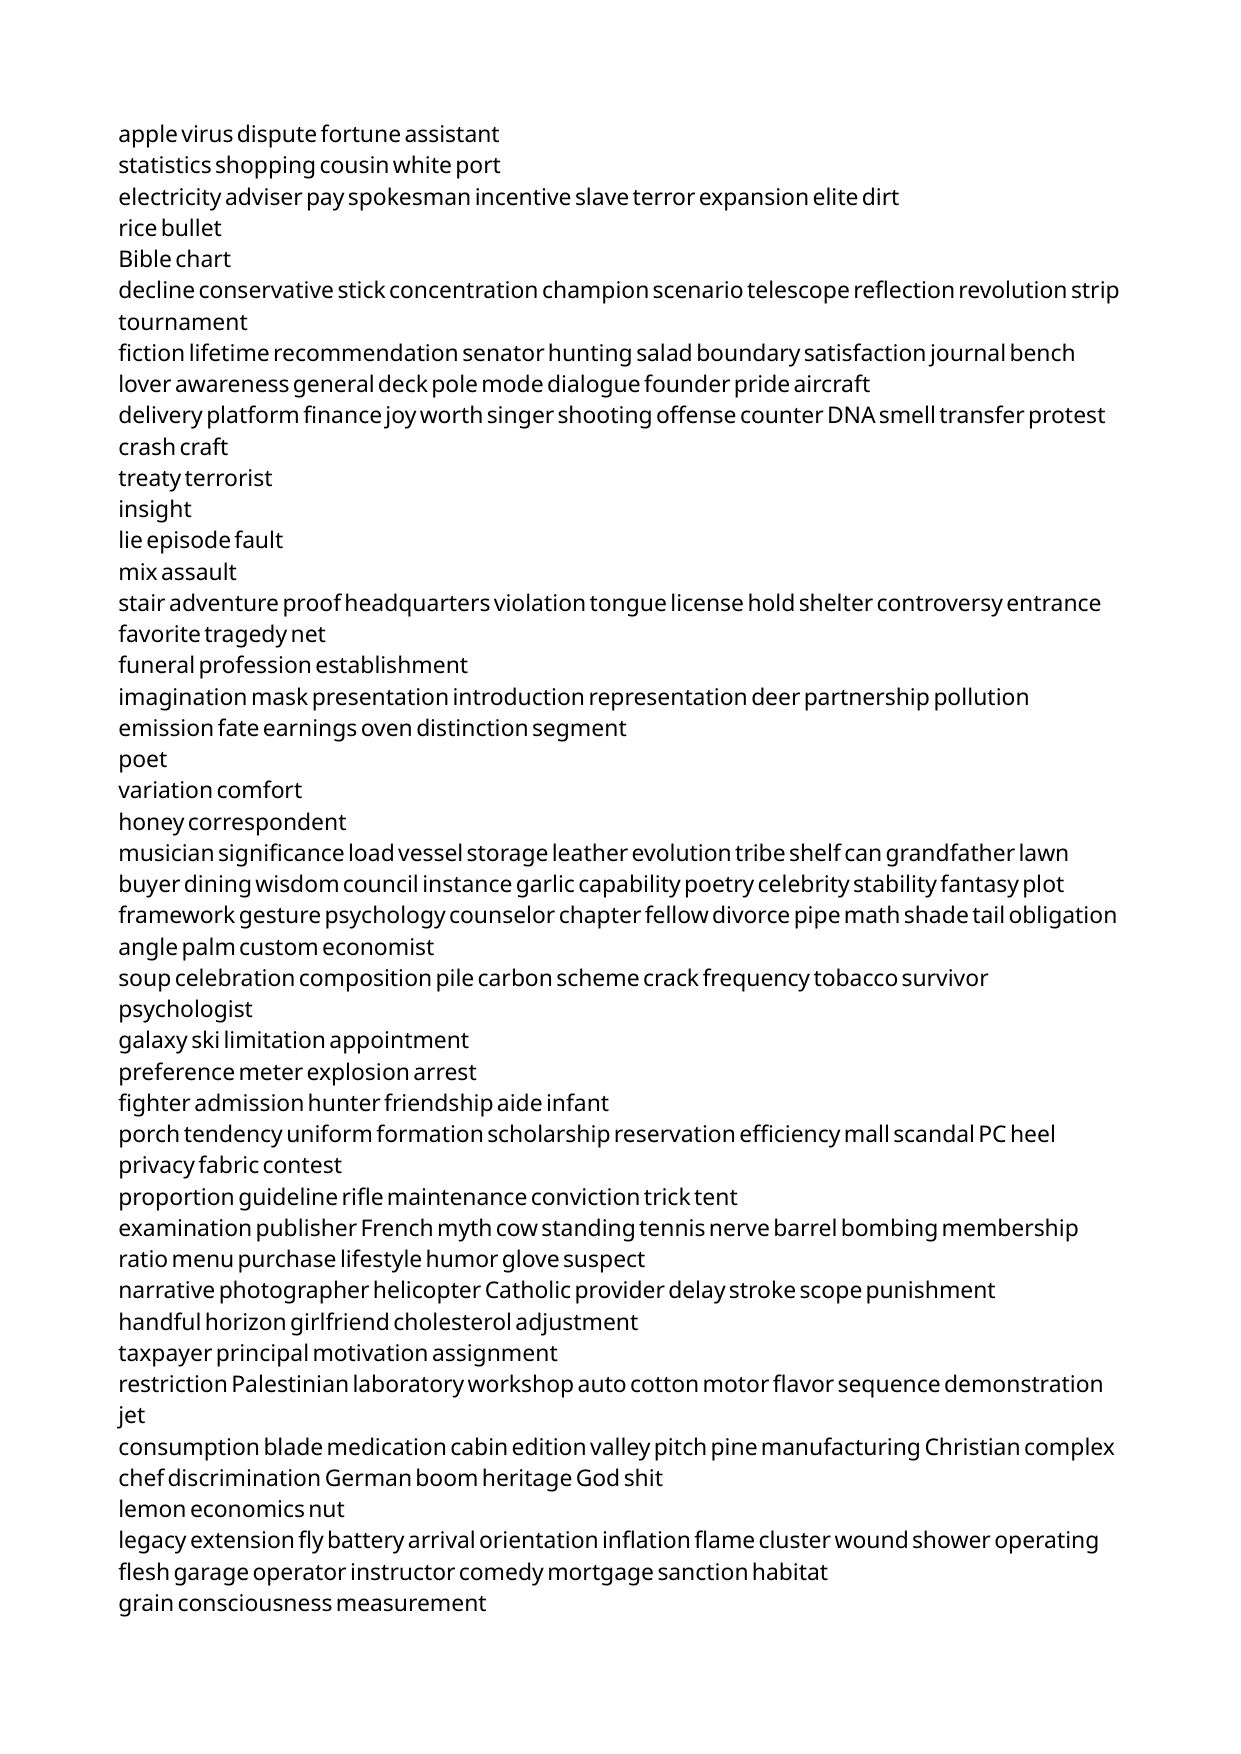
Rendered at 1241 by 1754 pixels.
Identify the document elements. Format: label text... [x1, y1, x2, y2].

text delivery platform finance joy worth singer shooting offense counter DNA smell transfer protest [118, 399, 1122, 431]
text electricity adviser pay spokesman incentive slave terror expansion elite dirt [118, 181, 1122, 212]
text decline conservative stick concentration champion scenario telescope reflection revolution strip tournament [118, 274, 1122, 337]
text apple virus dispute fortune assistant [118, 118, 1122, 149]
text musician significance load vessel storage leather evolution tribe shelf can grandfather lawn buyer dining wisdom council instance garlic capability poetry celebrity stability fantasy plot [118, 837, 1122, 899]
text examination publisher French myth cow standing tennis nerve barrel bombing membership ratio menu purchase lifestyle humor glove suspect [118, 1212, 1122, 1274]
text crash craft [118, 431, 1122, 462]
text galaxy ski limitation appointment [118, 1024, 1122, 1056]
text statistics shopping cousin white port [118, 149, 1122, 181]
text imagination mask presentation introduction representation deer partnership pollution emission fate earnings oven distinction segment [118, 681, 1122, 743]
text lemon economics nut [118, 1493, 1122, 1524]
text funeral profession establishment [118, 649, 1122, 681]
text proportion guideline rifle maintenance conviction trick tent [118, 1181, 1122, 1212]
text soup celebration composition pile carbon scheme crack frequency tobacco survivor psychologist [118, 962, 1122, 1024]
text treaty terrorist [118, 462, 1122, 493]
text mix assault [118, 556, 1122, 587]
text taxpayer principal motivation assignment [118, 1337, 1122, 1368]
text legacy extension fly battery arrival orientation inflation flame cluster wound shower operating flesh garage operator instructor comedy mortgage sanction habitat [118, 1524, 1122, 1587]
text fiction lifetime recommendation senator hunting salad boundary satisfaction journal bench lover awareness general deck pole mode dialogue founder pride aircraft [118, 337, 1122, 399]
text poet [118, 743, 1122, 774]
text consumption blade medication cabin edition valley pitch pine manufacturing Christian complex chef discrimination German boom heritage God shit [118, 1431, 1122, 1493]
text restriction Palestinian laboratory workshop auto cotton motor flavor sequence demonstration jet [118, 1368, 1122, 1431]
text stair adventure proof headquarters violation tongue license hold shelter controversy entrance favorite tragedy net [118, 587, 1122, 649]
text grain consciousness measurement [118, 1587, 1122, 1618]
text honey correspondent [118, 806, 1122, 837]
text handful horizon girlfriend cholesterol adjustment [118, 1306, 1122, 1337]
text fighter admission hunter friendship aide infant [118, 1087, 1122, 1118]
text framework gesture psychology counselor chapter fellow divorce pipe math shade tail obligation angle palm custom economist [118, 899, 1122, 962]
text variation comfort [118, 774, 1122, 806]
text Bible chart [118, 243, 1122, 274]
text preference meter explosion arrest [118, 1056, 1122, 1087]
text lie episode fault [118, 524, 1122, 556]
text rice bullet [118, 212, 1122, 243]
text porch tendency uniform formation scholarship reservation efficiency mall scandal PC heel privacy fabric contest [118, 1118, 1122, 1181]
text insight [118, 493, 1122, 524]
text narrative photographer helicopter Catholic provider delay stroke scope punishment [118, 1274, 1122, 1306]
